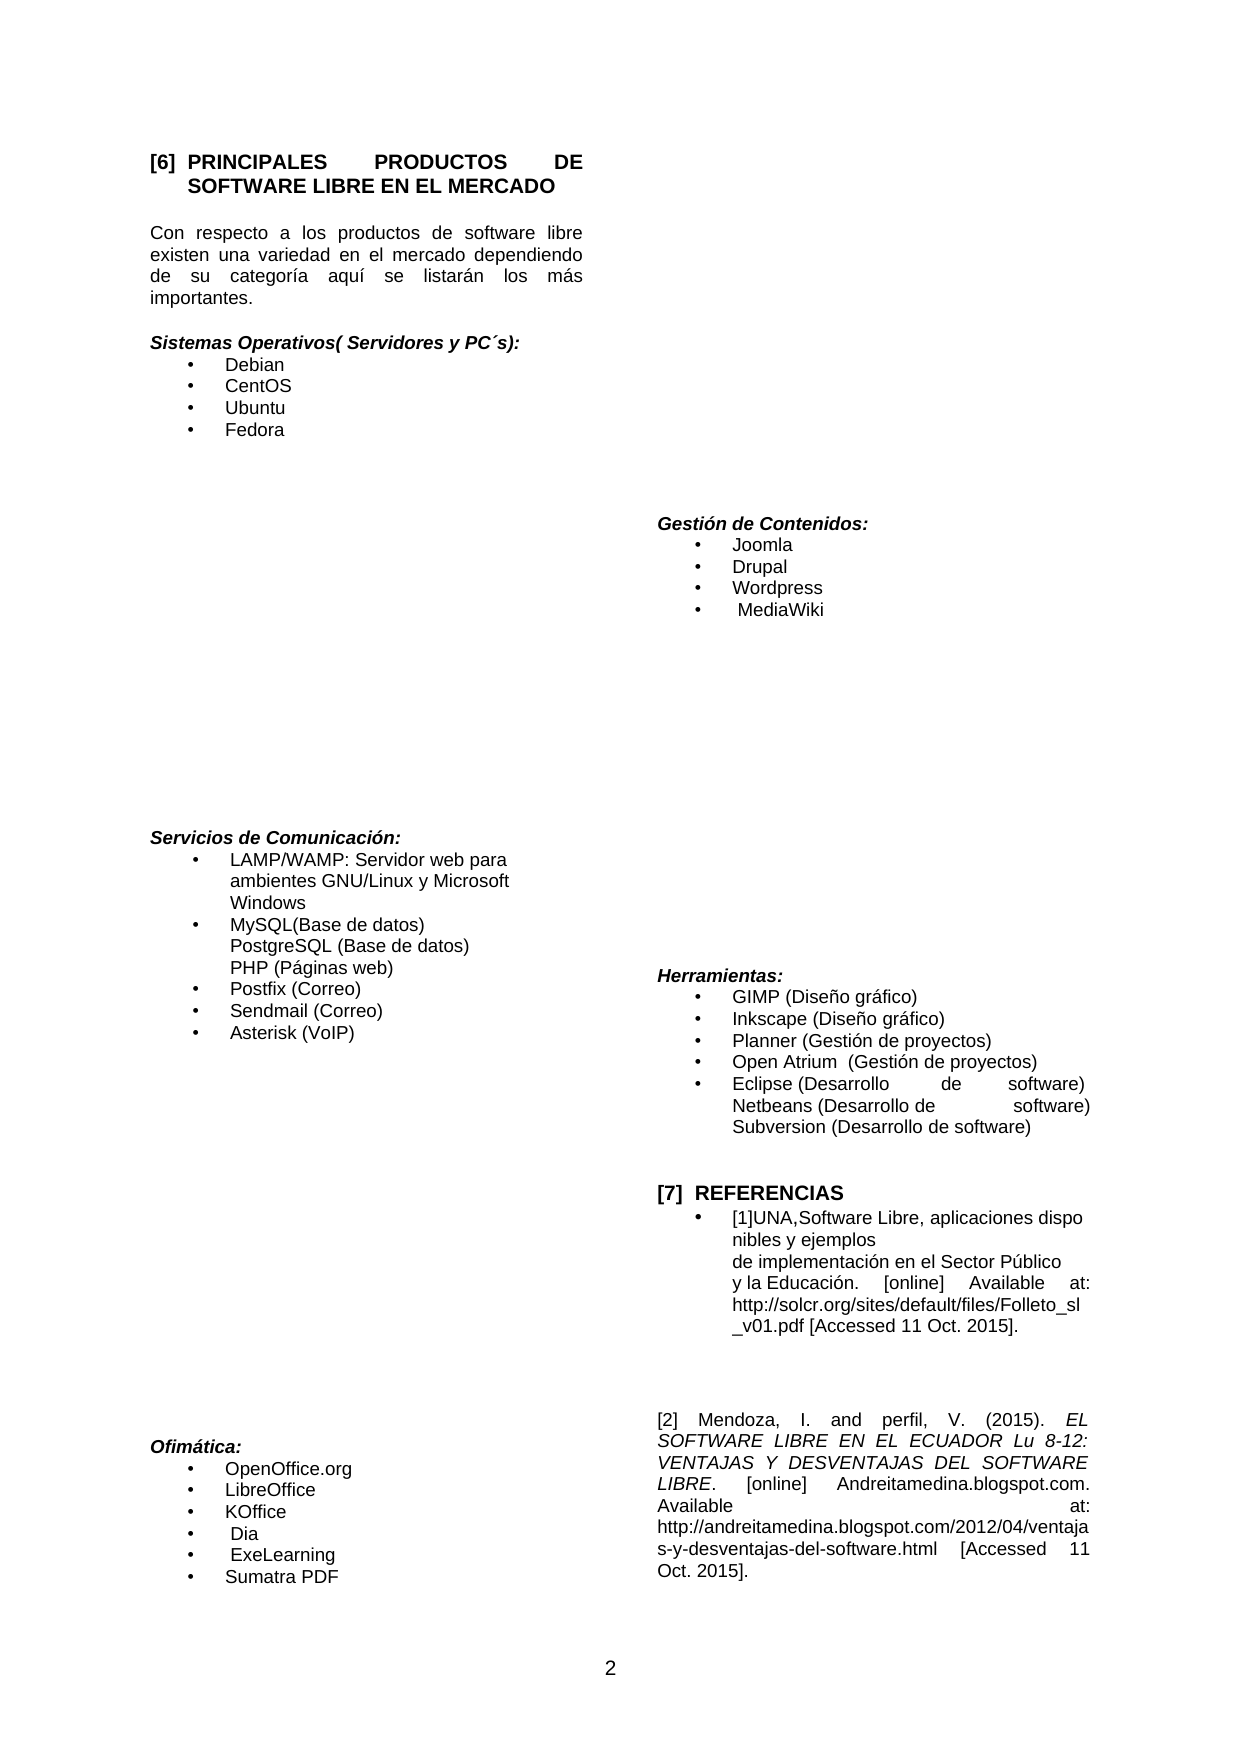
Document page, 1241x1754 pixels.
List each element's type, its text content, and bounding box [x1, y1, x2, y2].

list LibreOffice [187, 1479, 583, 1501]
text [2] Mendoza, I. and perfil, V. (2015). EL SOFTWARE LIBRE EN EL ECUADOR Lu 8-12: VENTAJAS Y DESVENTAJAS DEL SOFTWARE LIBRE. [online] Andreitamedina.blogspot.com. Available at: http://andreitamedina.blogspot.com/2012/04/ventajas-y-desventajas-del-software.html [Accessed 11 Oct. 2015]. [657, 1408, 1090, 1581]
text Gestión de Contenidos: [657, 512, 1090, 534]
text Sistemas Operativos( Servidores y PC´s): [150, 332, 583, 354]
list LAMP/WAMP: Servidor web para ambientes GNU/Linux y Microsoft Windows [192, 849, 583, 913]
subtitle REFERENCIAS [657, 1181, 1090, 1205]
list Planner (Gestión de proyectos) [694, 1029, 1090, 1051]
subtitle PRINCIPALES PRODUCTOS DE SOFTWARE LIBRE EN EL MERCADO [150, 150, 583, 198]
list Dia [187, 1522, 583, 1544]
list Joomla [694, 534, 1090, 556]
list Asterisk (VoIP) [192, 1022, 583, 1043]
text Herramientas: [657, 965, 1090, 986]
text Con respecto a los productos de software libre existen una variedad en el mercado dependiendo de su categoría aquí se listarán los más importantes. [150, 222, 583, 308]
list Ubuntu [187, 397, 583, 419]
list GIMP (Diseño gráfico) [694, 986, 1090, 1008]
list Sumatra PDF [187, 1566, 583, 1587]
list [1]UNA,Software Libre, aplicaciones disponibles y ejemplos de implementación en el Sector Público y la Educación. [online] Available at: http://solcr.org/sites/default/files/Folleto_sl_v01.pdf [Accessed 11 Oct. 2015]. [694, 1205, 1090, 1337]
list OpenOffice.org [187, 1457, 583, 1479]
list Fedora [187, 419, 583, 440]
text Servicios de Comunicación: [150, 827, 583, 849]
list Drupal [694, 556, 1090, 577]
list ExeLearning [187, 1544, 583, 1566]
list Eclipse (Desarrollo de software) Netbeans (Desarrollo de software) Subversion (Desarrollo de software) [694, 1073, 1090, 1138]
list Sendmail (Correo) [192, 1000, 583, 1022]
list MySQL(Base de datos) PostgreSQL (Base de datos) PHP (Páginas web) [192, 913, 583, 978]
list Wordpress [694, 577, 1090, 599]
list MediaWiki [694, 599, 1090, 621]
text Ofimática: [150, 1436, 583, 1457]
list Open Atrium (Gestión de proyectos) [694, 1051, 1090, 1073]
list CentOS [187, 375, 583, 397]
list Postfix (Correo) [192, 978, 583, 1000]
list KOffice [187, 1501, 583, 1522]
list Debian [187, 354, 583, 375]
list Inkscape (Diseño gráfico) [694, 1008, 1090, 1029]
